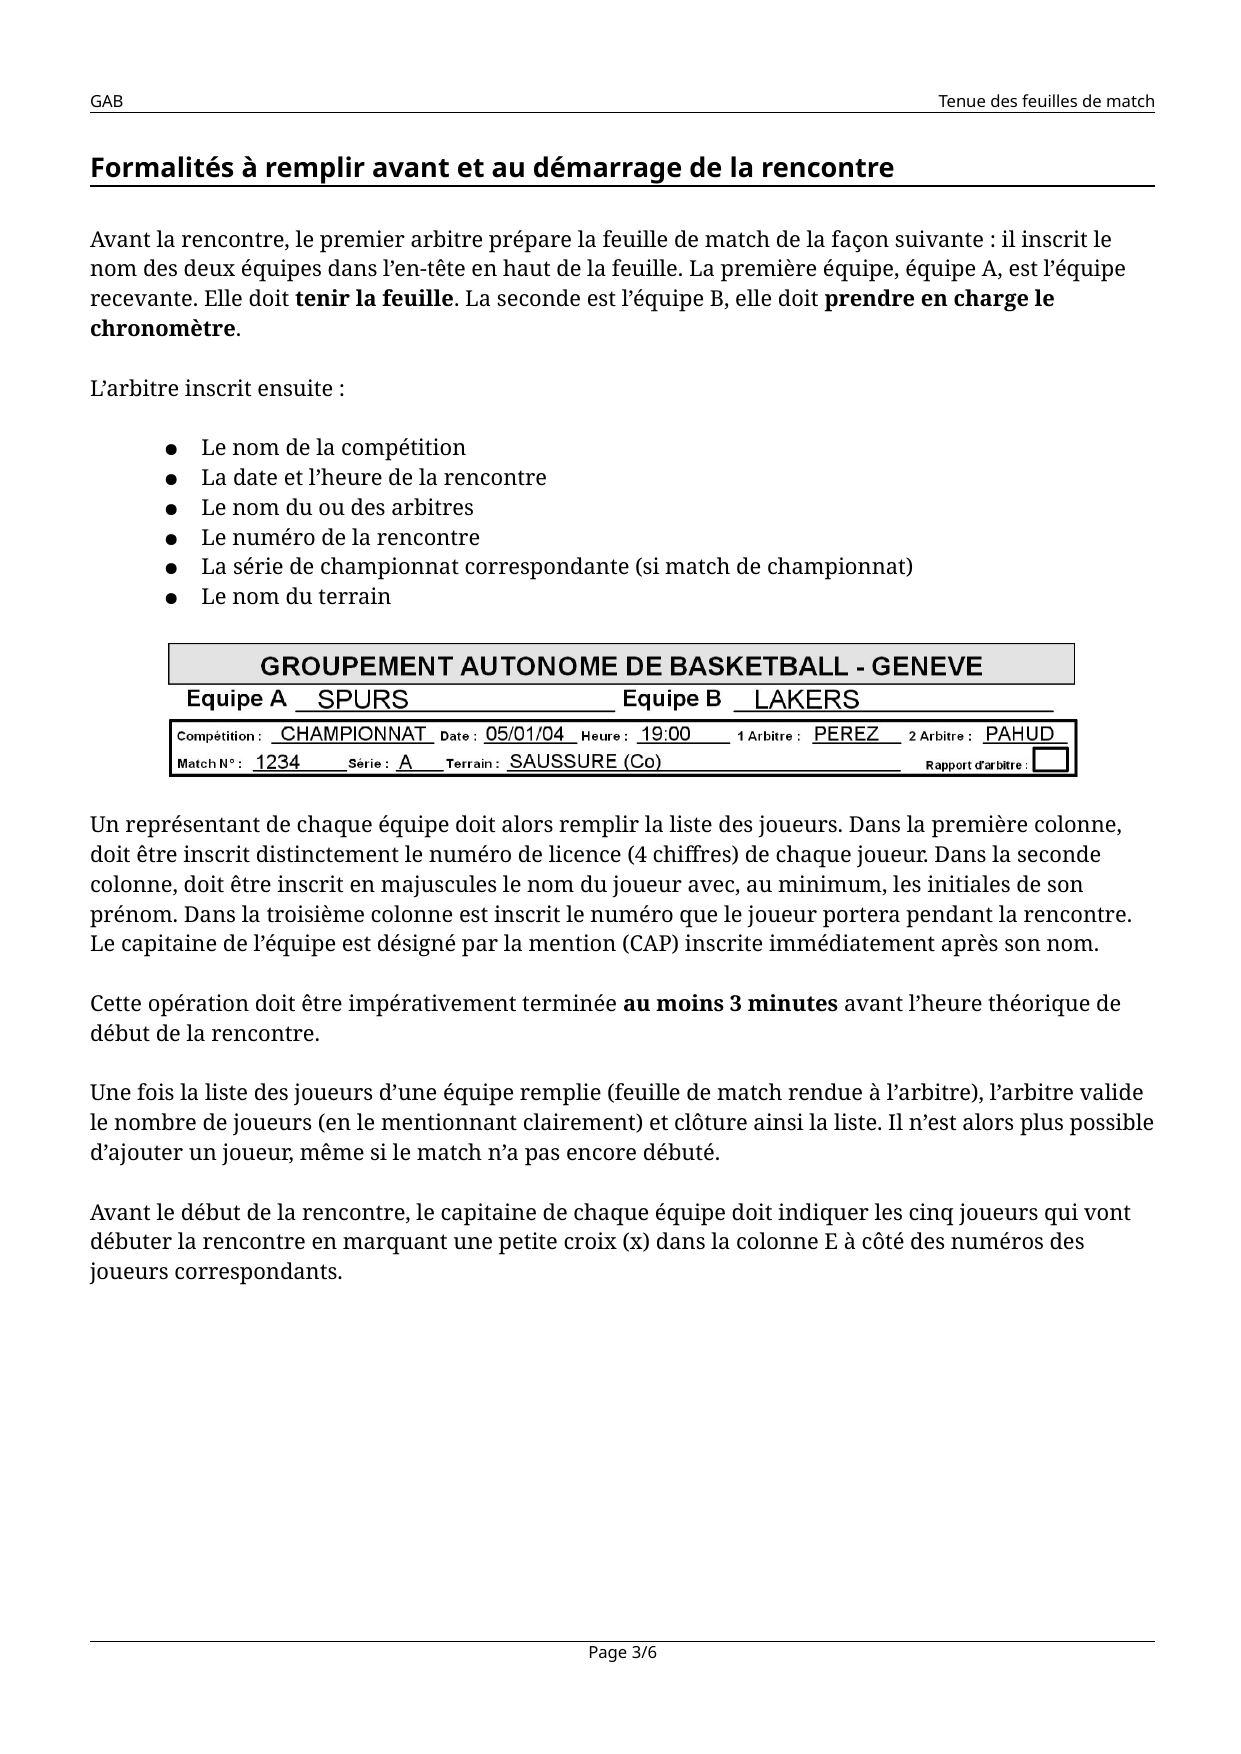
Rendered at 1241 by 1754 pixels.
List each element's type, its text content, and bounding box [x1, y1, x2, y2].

picture [166, 640, 1079, 780]
list La date et l’heure de la rencontre [164, 462, 1155, 492]
list Le nom du terrain [164, 581, 1155, 611]
text Un représentant de chaque équipe doit alors remplir la liste des joueurs. Dans la première colonne, doit être inscrit distinctement le numéro de licence (4 chiffres) de chaque joueur. Dans la seconde colonne, doit être inscrit en majuscules le nom du joueur avec, au minimum, les initiales de son prénom. Dans la troisième colonne est inscrit le numéro que le joueur portera pendant la rencontre. Le capitaine de l’équipe est désigné par la mention (CAP) inscrite immédiatement après son nom. [90, 809, 1155, 958]
list Le nom du ou des arbitres [164, 492, 1155, 521]
list Le nom de la compétition [164, 432, 1155, 462]
subtitle Formalités à remplir avant et au démarrage de la rencontre [90, 148, 1155, 185]
text Une fois la liste des joueurs d’une équipe remplie (feuille de match rendue à l’arbitre), l’arbitre valide le nombre de joueurs (en le mentionnant clairement) et clôture ainsi la liste. Il n’est alors plus possible d’ajouter un joueur, même si le match n’a pas encore débuté. [90, 1077, 1155, 1167]
list La série de championnat correspondante (si match de championnat) [164, 551, 1155, 581]
list Le numéro de la rencontre [164, 521, 1155, 551]
text Cette opération doit être impérativement terminée au moins 3 minutes avant l’heure théorique de début de la rencontre. [90, 988, 1155, 1047]
text Avant la rencontre, le premier arbitre prépare la feuille de match de la façon suivante : il inscrit le nom des deux équipes dans l’en-tête en haut de la feuille. La première équipe, équipe A, est l’équipe recevante. Elle doit tenir la feuille. La seconde est l’équipe B, elle doit prendre en charge le chronomètre. [90, 223, 1155, 343]
text L’arbitre inscrit ensuite : [90, 372, 1155, 402]
text Avant le début de la rencontre, le capitaine de chaque équipe doit indiquer les cinq joueurs qui vont débuter la rencontre en marquant une petite croix (x) dans la colonne E à côté des numéros des joueurs correspondants. [90, 1196, 1155, 1286]
